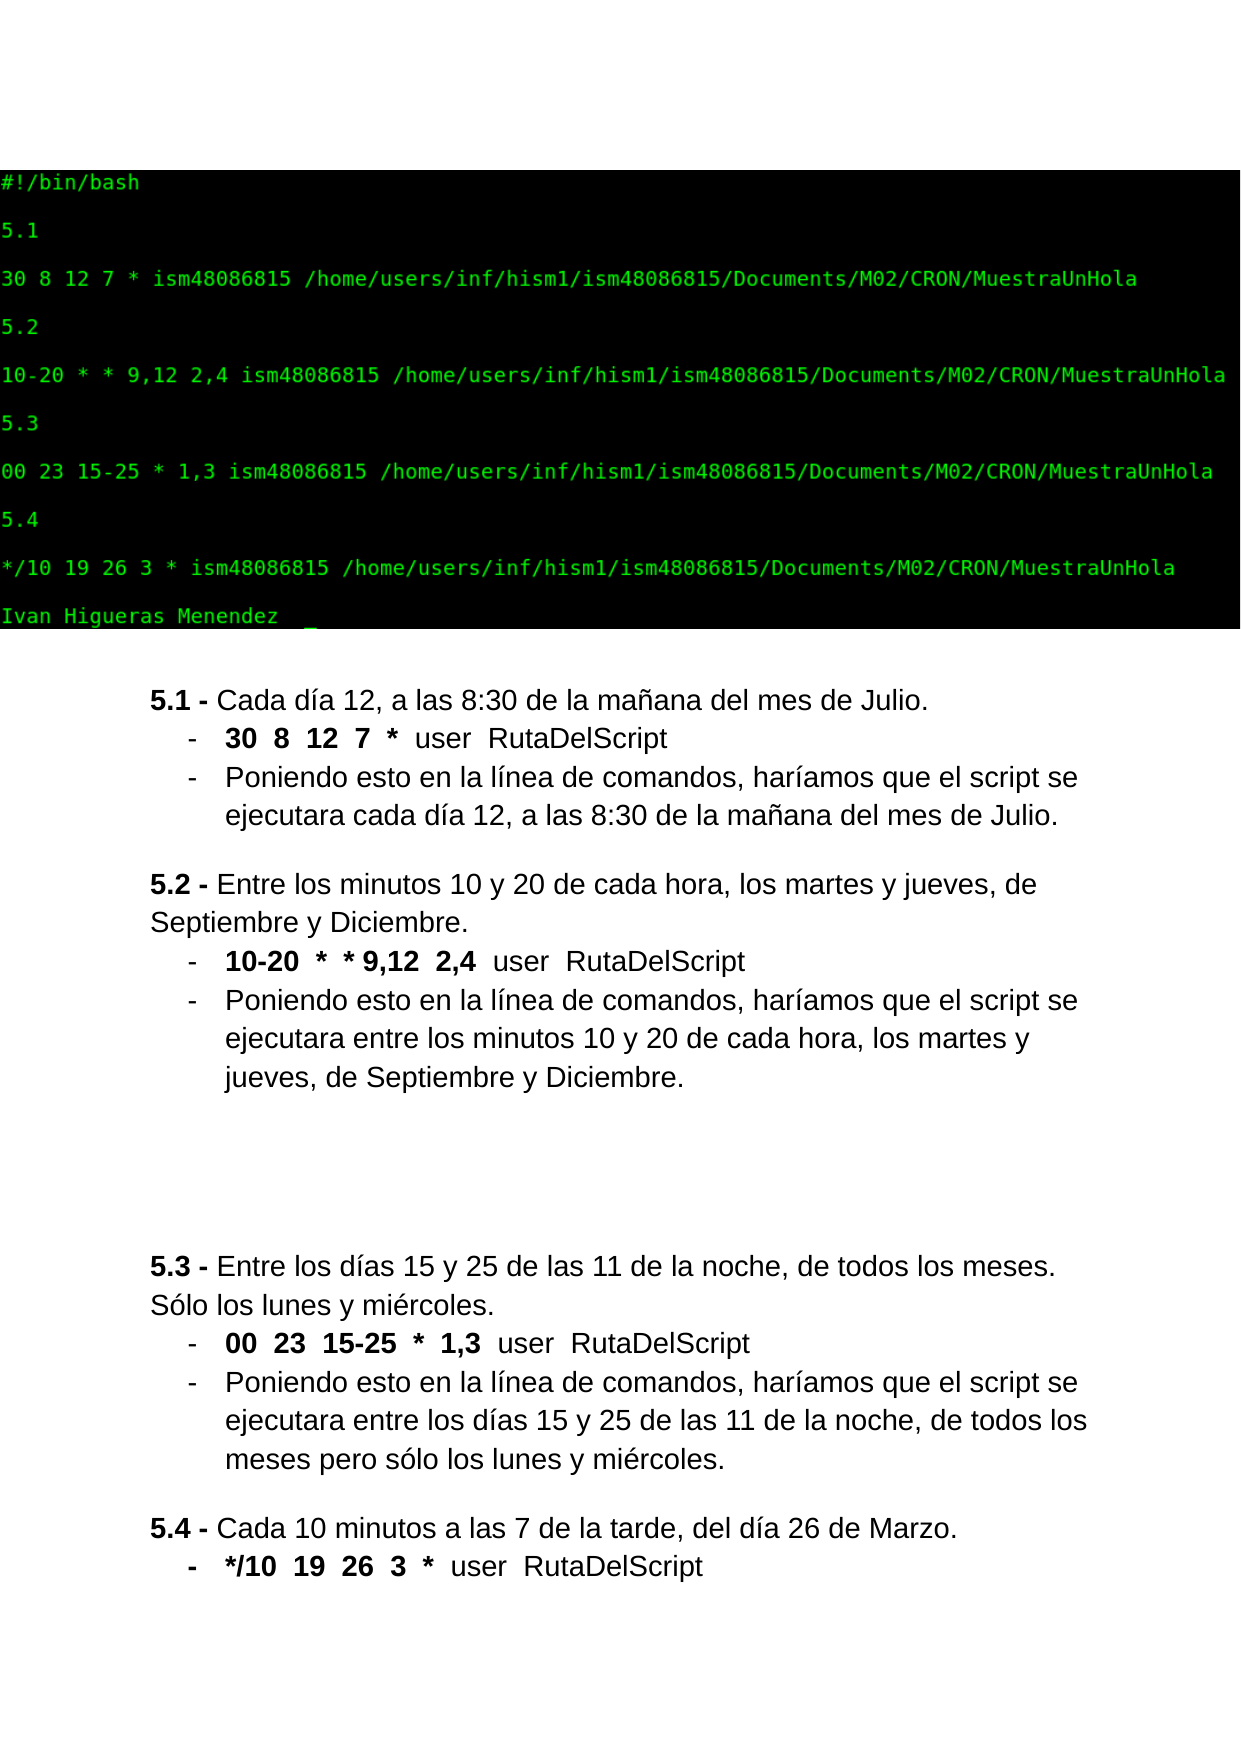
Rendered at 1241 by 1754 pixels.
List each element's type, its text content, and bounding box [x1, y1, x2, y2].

list Poniendo esto en la línea de comandos, haríamos que el script se ejecutara entre los días 15 y 25 de las 11 de la noche, de todos los meses pero sólo los lunes y miércoles. [187, 1365, 1090, 1476]
list 10-20 * * 9,12 2,4 user RutaDelScript [187, 944, 1090, 978]
text 5.4 - Cada 10 minutos a las 7 de la tarde, del día 26 de Marzo. [150, 1511, 1090, 1544]
list Poniendo esto en la línea de comandos, haríamos que el script se ejecutara cada día 12, a las 8:30 de la mañana del mes de Julio. [187, 760, 1090, 832]
text 5.1 - Cada día 12, a las 8:30 de la mañana del mes de Julio. [150, 683, 1090, 716]
list Poniendo esto en la línea de comandos, haríamos que el script se ejecutara entre los minutos 10 y 20 de cada hora, los martes y jueves, de Septiembre y Diciembre. [187, 983, 1090, 1093]
text 5.2 - Entre los minutos 10 y 20 de cada hora, los martes y jueves, de Septiembre y Diciembre. [150, 867, 1090, 939]
list */10 19 26 3 * user RutaDelScript [187, 1549, 1090, 1583]
list 00 23 15-25 * 1,3 user RutaDelScript [187, 1326, 1090, 1360]
list 30 8 12 7 * user RutaDelScript [187, 721, 1090, 755]
text 5.3 - Entre los días 15 y 25 de las 11 de la noche, de todos los meses. Sólo los lunes y miércoles. [150, 1249, 1090, 1321]
picture [0, 170, 1241, 629]
